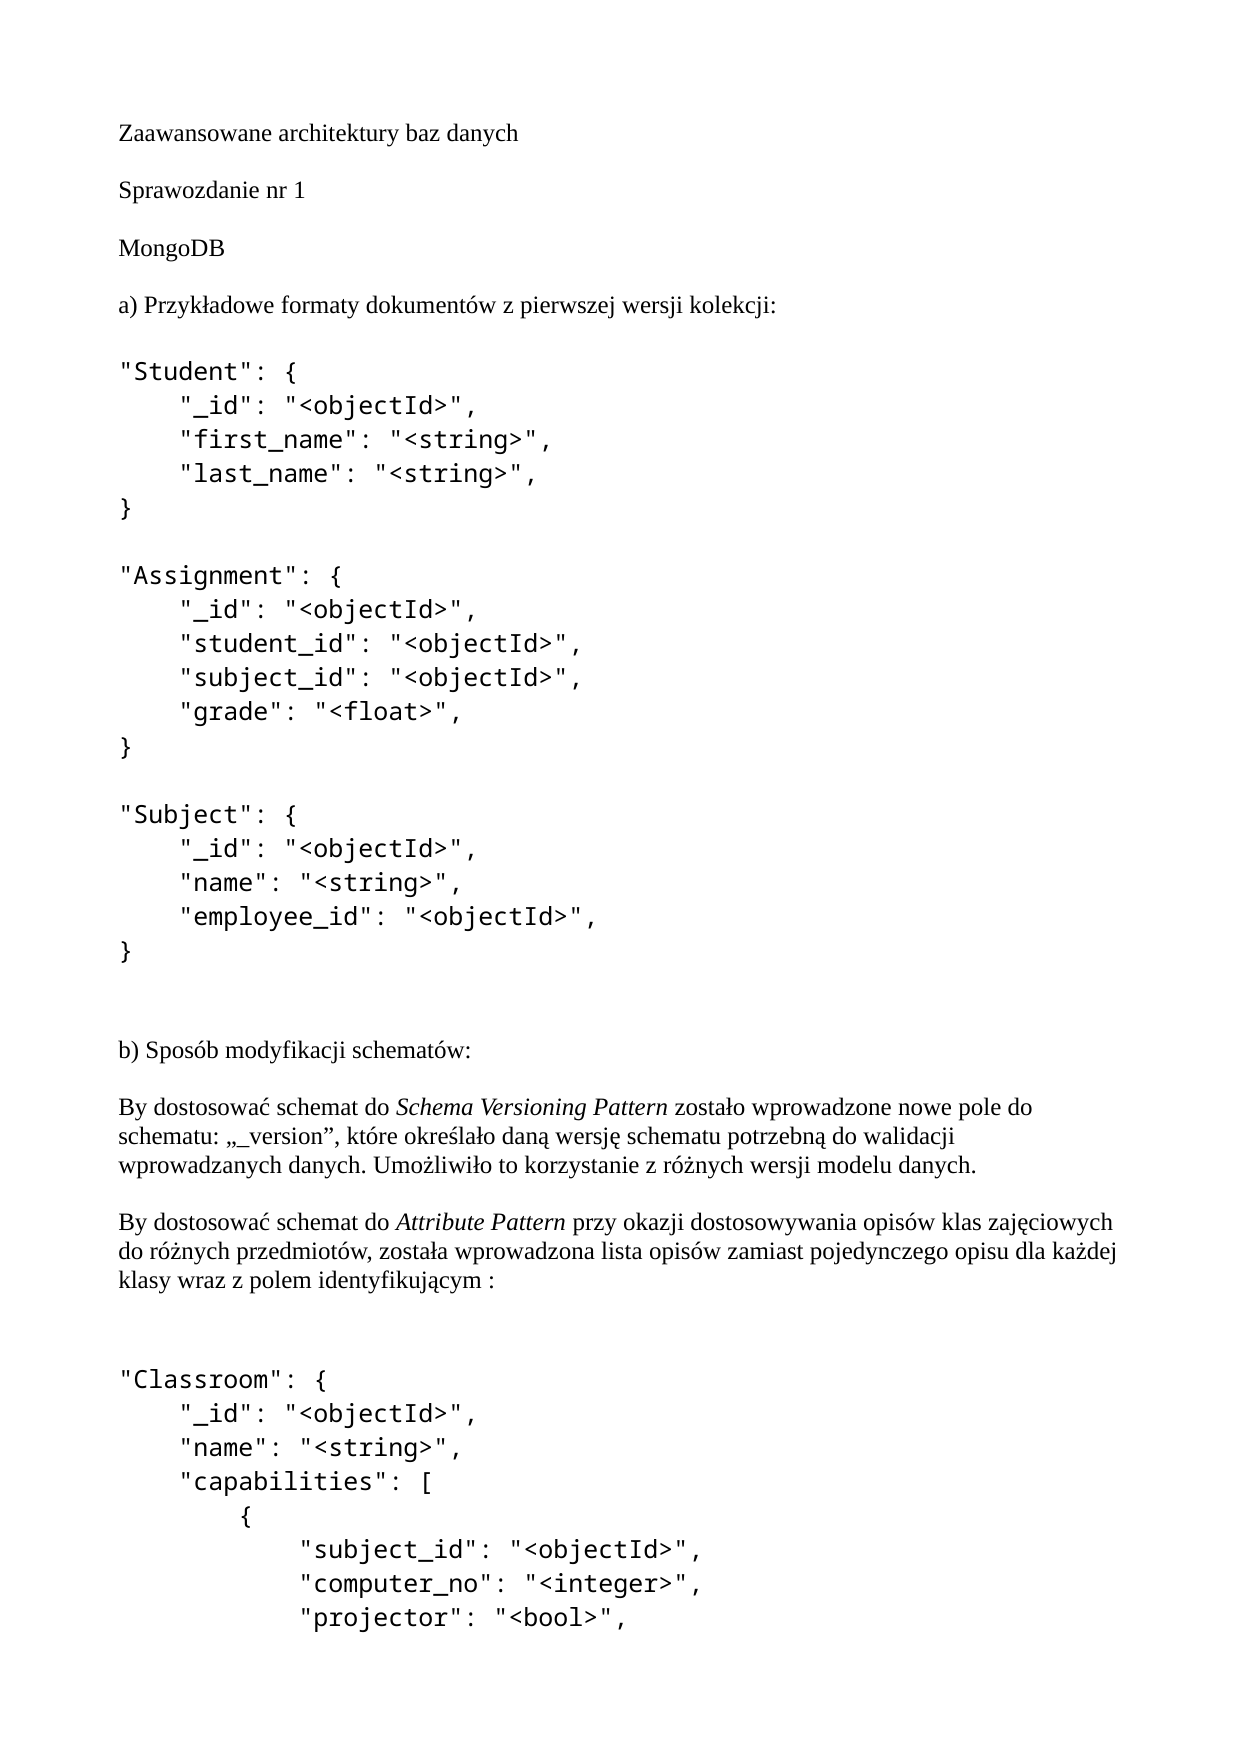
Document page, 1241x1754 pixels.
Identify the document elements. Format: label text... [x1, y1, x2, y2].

text "subject_id": "<objectId>", [118, 1532, 1122, 1566]
text "_id": "<objectId>", [118, 830, 1122, 864]
text "student_id": "<objectId>", [118, 626, 1122, 660]
text "last_name": "<string>", [118, 456, 1122, 490]
text "Classroom": { [118, 1362, 1122, 1396]
text "first_name": "<string>", [118, 422, 1122, 456]
text } [118, 490, 1122, 524]
text By dostosować schemat do Attribute Pattern przy okazji dostosowywania opisów klas zajęciowych do różnych przedmiotów, została wprowadzona lista opisów zamiast pojedynczego opisu dla każdej klasy wraz z polem identyfikującym : [118, 1207, 1122, 1293]
text "_id": "<objectId>", [118, 592, 1122, 626]
text "name": "<string>", [118, 1430, 1122, 1464]
text Zaawansowane architektury baz danych [118, 118, 1122, 147]
text "Assignment": { [118, 558, 1122, 592]
text "Subject": { [118, 796, 1122, 830]
text "employee_id": "<objectId>", [118, 898, 1122, 932]
text "computer_no": "<integer>", [118, 1566, 1122, 1600]
text "grade": "<float>", [118, 694, 1122, 728]
text "name": "<string>", [118, 864, 1122, 898]
text } [118, 932, 1122, 967]
text } [118, 728, 1122, 762]
text By dostosować schemat do Schema Versioning Pattern zostało wprowadzone nowe pole do schematu: „_version”, które określało daną wersję schematu potrzebną do walidacji wprowadzanych danych. Umożliwiło to korzystanie z różnych wersji modelu danych. [118, 1092, 1122, 1178]
text a) Przykładowe formaty dokumentów z pierwszej wersji kolekcji: [118, 291, 1122, 319]
text "projector": "<bool>", [118, 1600, 1122, 1634]
text { [118, 1498, 1122, 1532]
text "_id": "<objectId>", [118, 387, 1122, 422]
text "_id": "<objectId>", [118, 1396, 1122, 1430]
text b) Sposób modyfikacji schematów: [118, 1035, 1122, 1063]
text "subject_id": "<objectId>", [118, 660, 1122, 694]
text MongoDB [118, 233, 1122, 262]
text "Student": { [118, 353, 1122, 387]
text Sprawozdanie nr 1 [118, 176, 1122, 204]
text "capabilities": [ [118, 1464, 1122, 1498]
